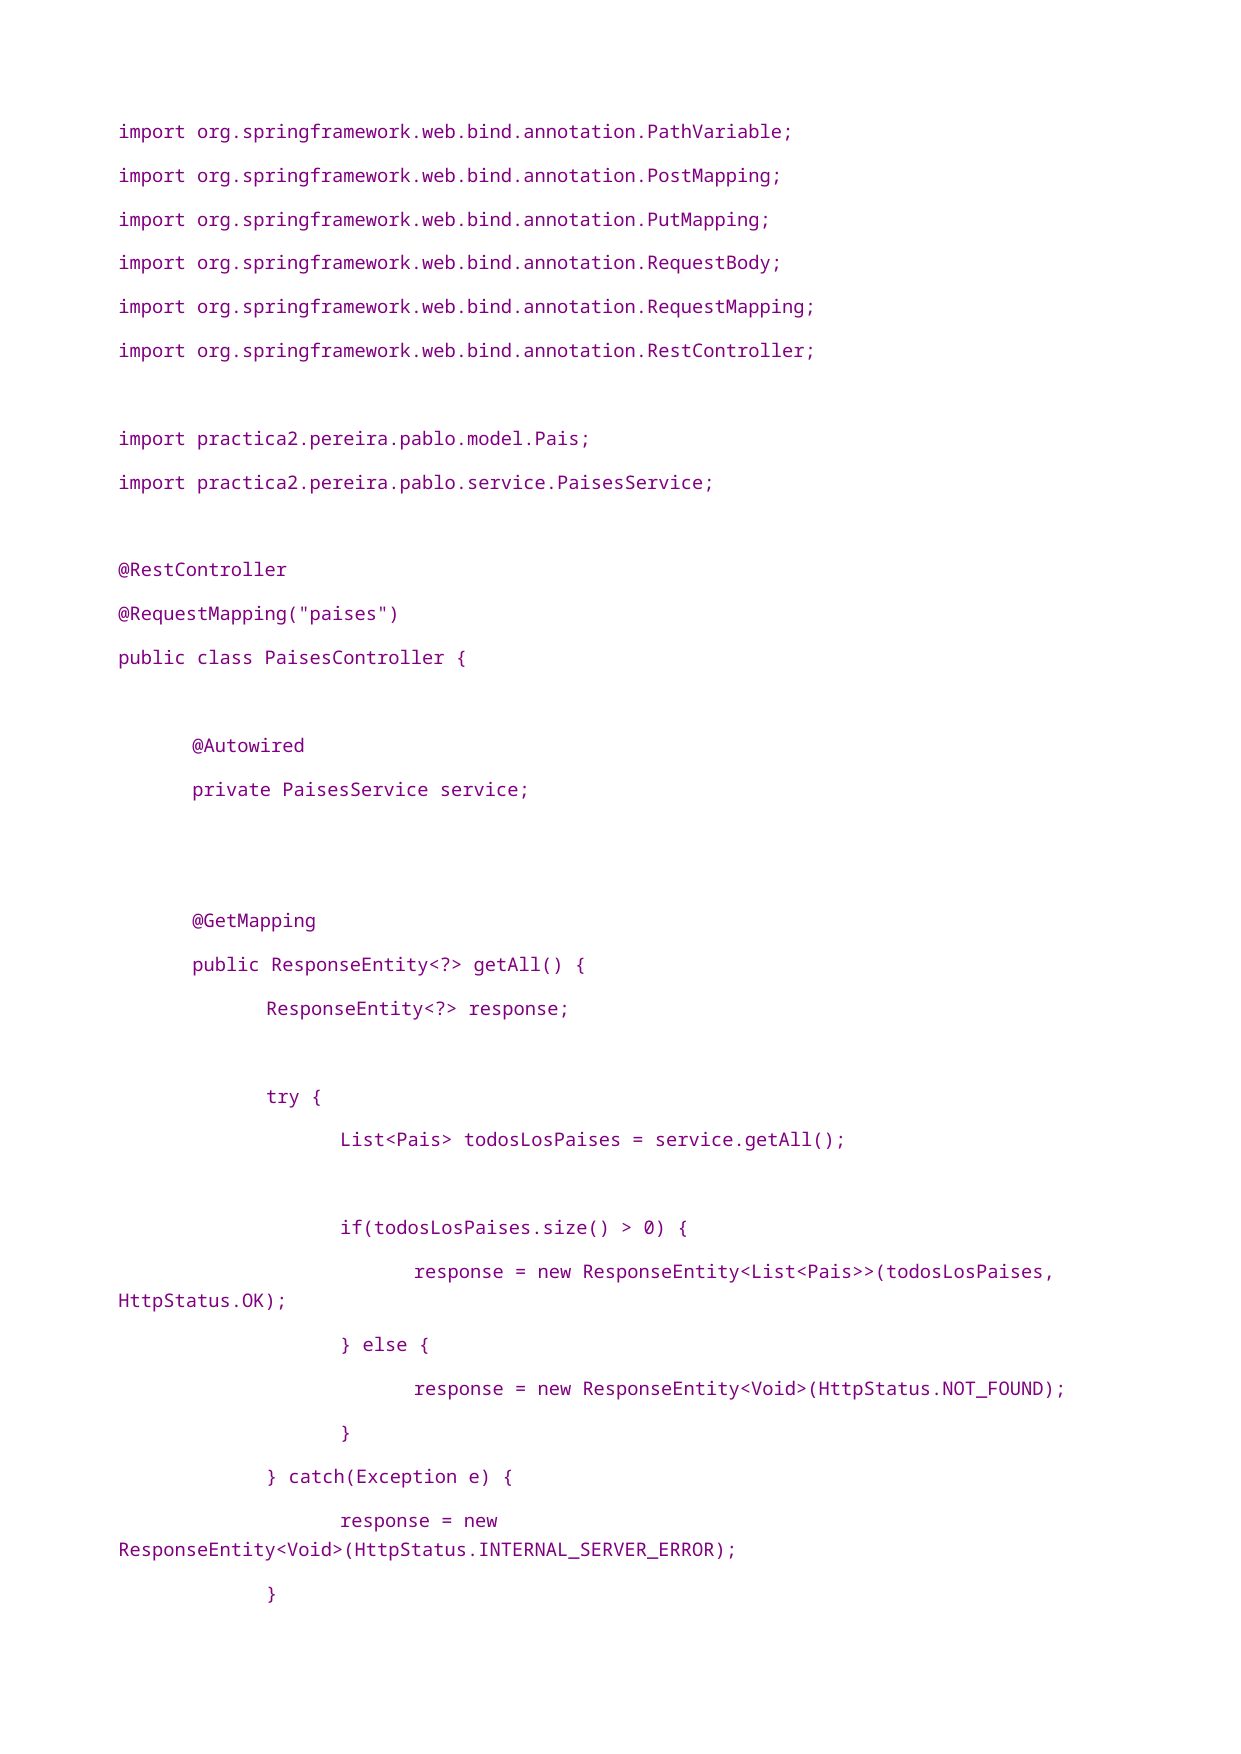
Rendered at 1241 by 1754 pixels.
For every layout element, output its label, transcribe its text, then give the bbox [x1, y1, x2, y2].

text @RequestMapping("paises") [118, 601, 1122, 626]
text ResponseEntity<?> response; [118, 995, 1122, 1021]
text import practica2.pereira.pablo.service.PaisesService; [118, 469, 1122, 494]
text } else { [118, 1331, 1122, 1357]
text List<Pais> todosLosPaises = service.getAll(); [118, 1127, 1122, 1152]
text } [118, 1419, 1122, 1445]
text @RestController [118, 557, 1122, 582]
text response = new ResponseEntity<Void>(HttpStatus.INTERNAL_SERVER_ERROR); [118, 1507, 1122, 1562]
text } catch(Exception e) { [118, 1463, 1122, 1488]
text import org.springframework.web.bind.annotation.PostMapping; [118, 162, 1122, 187]
text import org.springframework.web.bind.annotation.RequestBody; [118, 250, 1122, 275]
text @GetMapping [118, 907, 1122, 933]
text response = new ResponseEntity<Void>(HttpStatus.NOT_FOUND); [118, 1375, 1122, 1401]
text import org.springframework.web.bind.annotation.RequestMapping; [118, 293, 1122, 319]
text if(todosLosPaises.size() > 0) { [118, 1214, 1122, 1240]
text private PaisesService service; [118, 776, 1122, 801]
text response = new ResponseEntity<List<Pais>>(todosLosPaises, HttpStatus.OK); [118, 1258, 1122, 1313]
text import org.springframework.web.bind.annotation.PathVariable; [118, 118, 1122, 144]
text public ResponseEntity<?> getAll() { [118, 951, 1122, 977]
text @Autowired [118, 732, 1122, 758]
text try { [118, 1083, 1122, 1108]
text public class PaisesController { [118, 644, 1122, 670]
text } [118, 1580, 1122, 1606]
text import practica2.pereira.pablo.model.Pais; [118, 425, 1122, 451]
text import org.springframework.web.bind.annotation.RestController; [118, 337, 1122, 363]
text import org.springframework.web.bind.annotation.PutMapping; [118, 206, 1122, 231]
